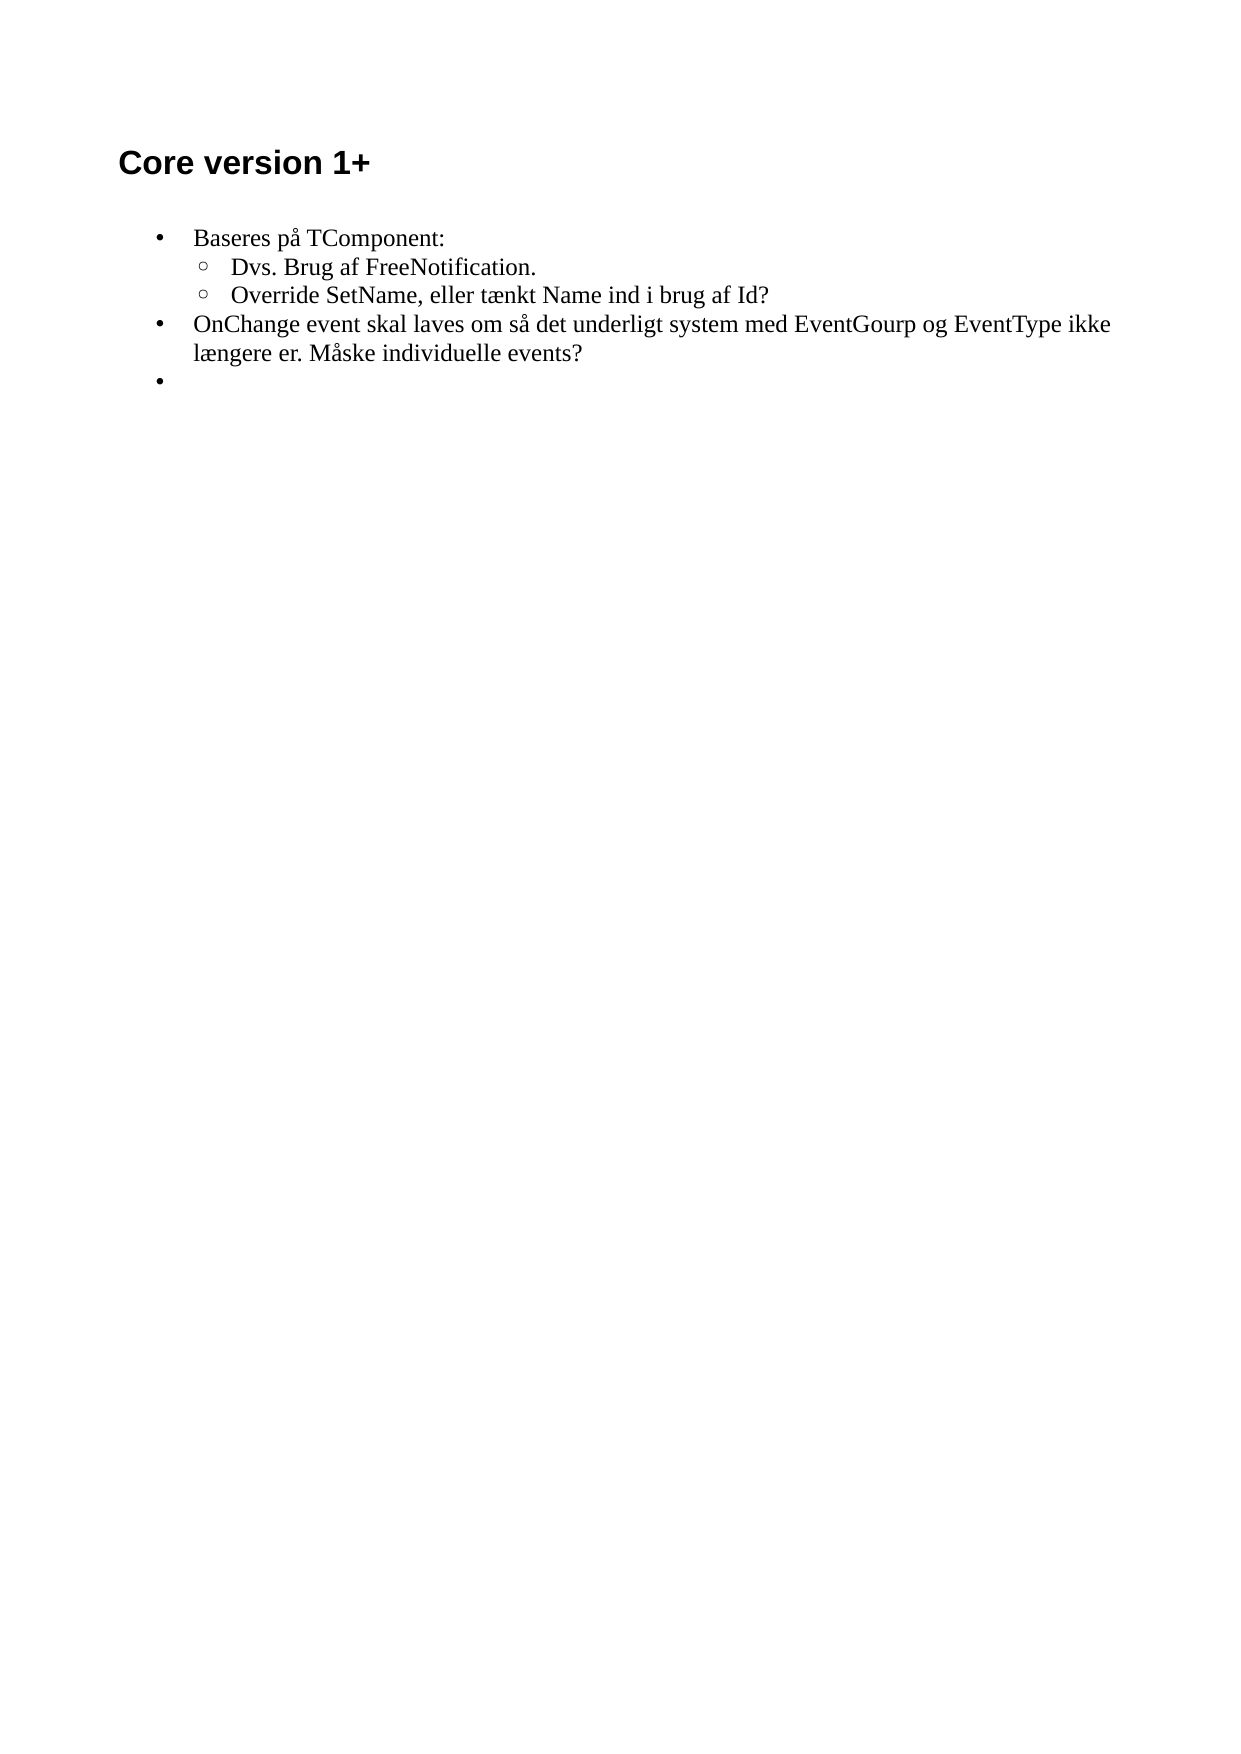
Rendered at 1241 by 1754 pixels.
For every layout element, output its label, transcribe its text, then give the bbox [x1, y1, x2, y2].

list Override SetName, eller tænkt Name ind i brug af Id? [193, 281, 1122, 309]
subtitle Core version 1+ [118, 143, 1122, 182]
list Baseres på TComponent: [156, 223, 1122, 252]
list Dvs. Brug af FreeNotification. [193, 252, 1122, 281]
list OnChange event skal laves om så det underligt system med EventGourp og EventType ikke længere er. Måske individuelle events? [156, 309, 1122, 367]
